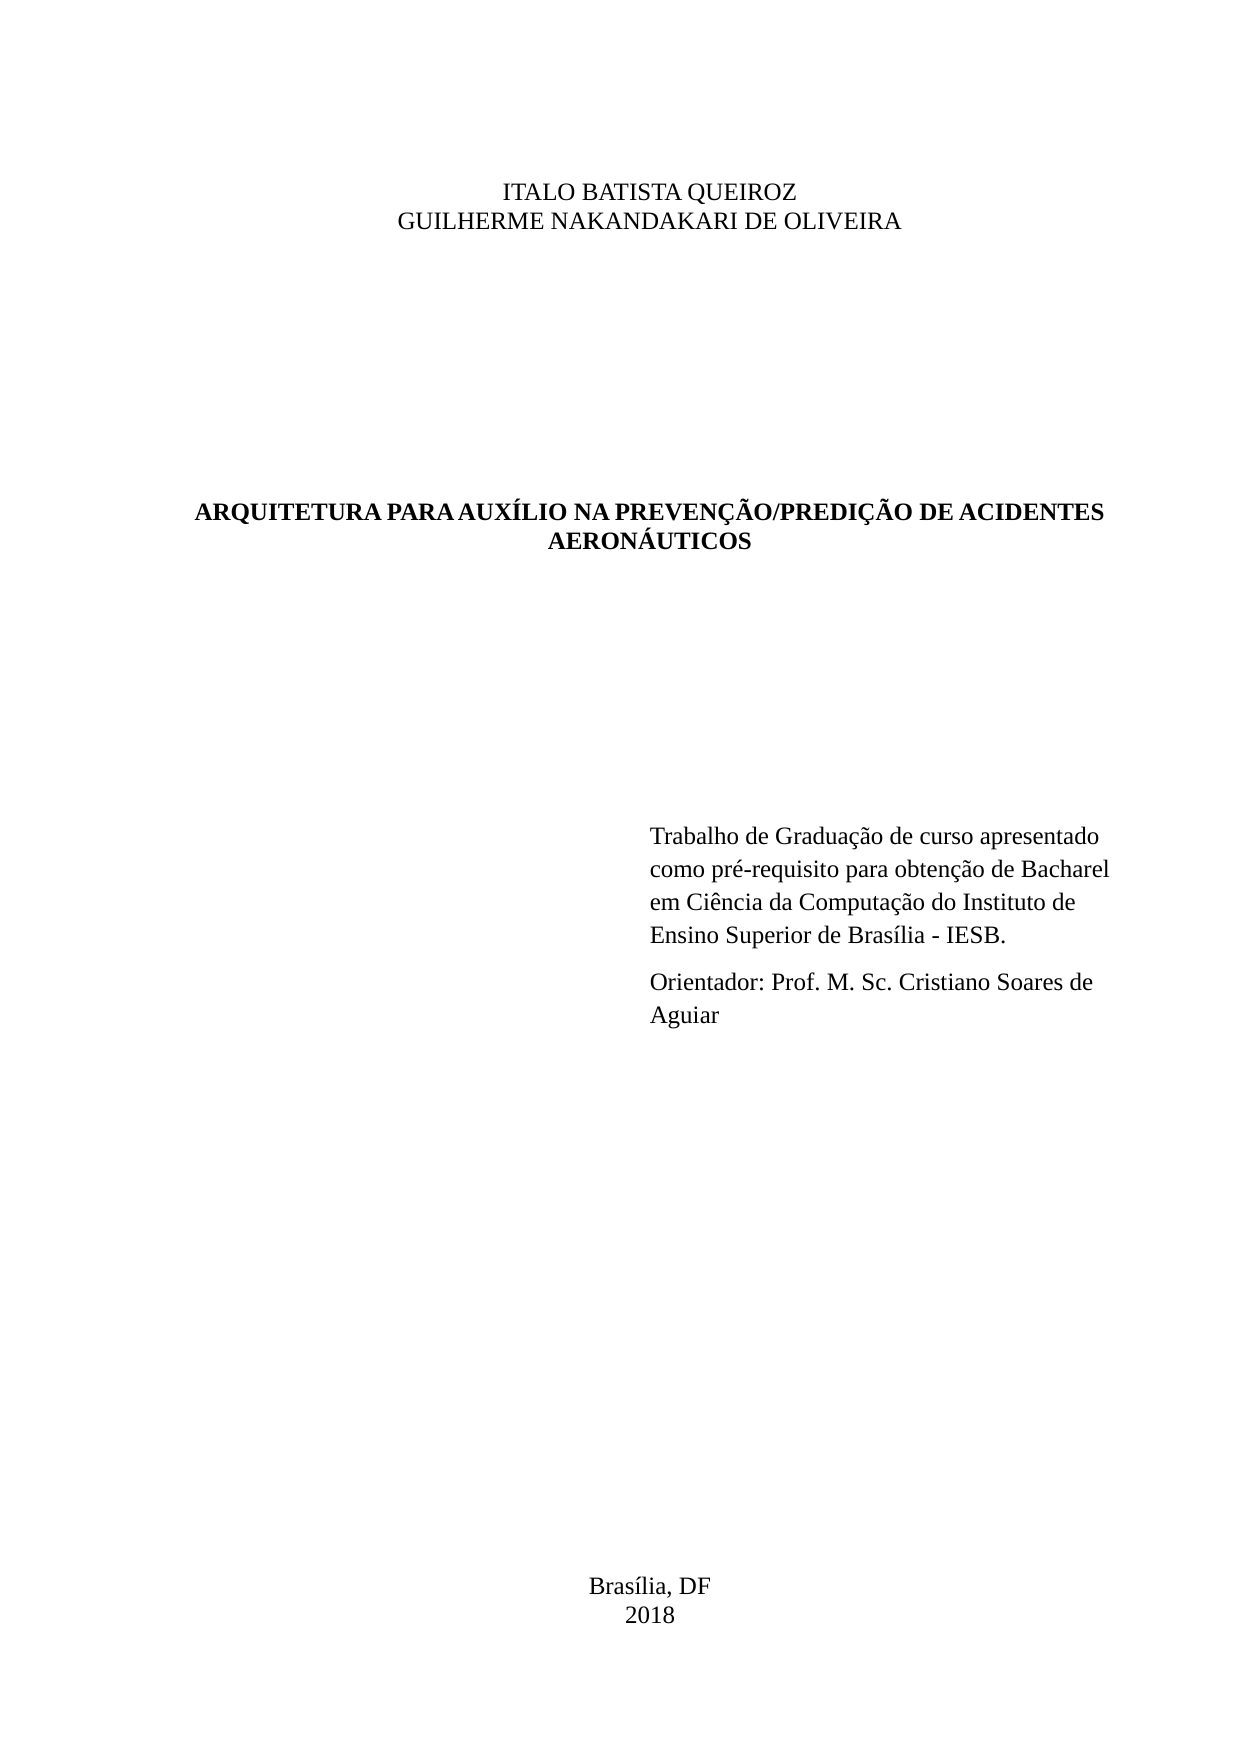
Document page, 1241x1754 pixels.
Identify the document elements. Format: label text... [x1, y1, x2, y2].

text Trabalho de Graduação de curso apresentado como pré-requisito para obtenção de Bacharel em Ciência da Computação do Instituto de Ensino Superior de Brasília - IESB. [649, 821, 1122, 948]
text Orientador: Prof. M. Sc. Cristiano Soares de Aguiar [649, 967, 1122, 1029]
text 2018 [177, 1600, 1122, 1629]
text Brasília, DF [177, 1571, 1122, 1600]
text GUILHERME NAKANDAKARI DE OLIVEIRA [177, 206, 1122, 235]
title ARQUITETURA PARA AUXÍLIO NA PREVENÇÃO/PREDIÇÃO DE ACIDENTES AERONÁUTICOS [177, 497, 1122, 555]
text ITALO BATISTA QUEIROZ [177, 177, 1122, 206]
